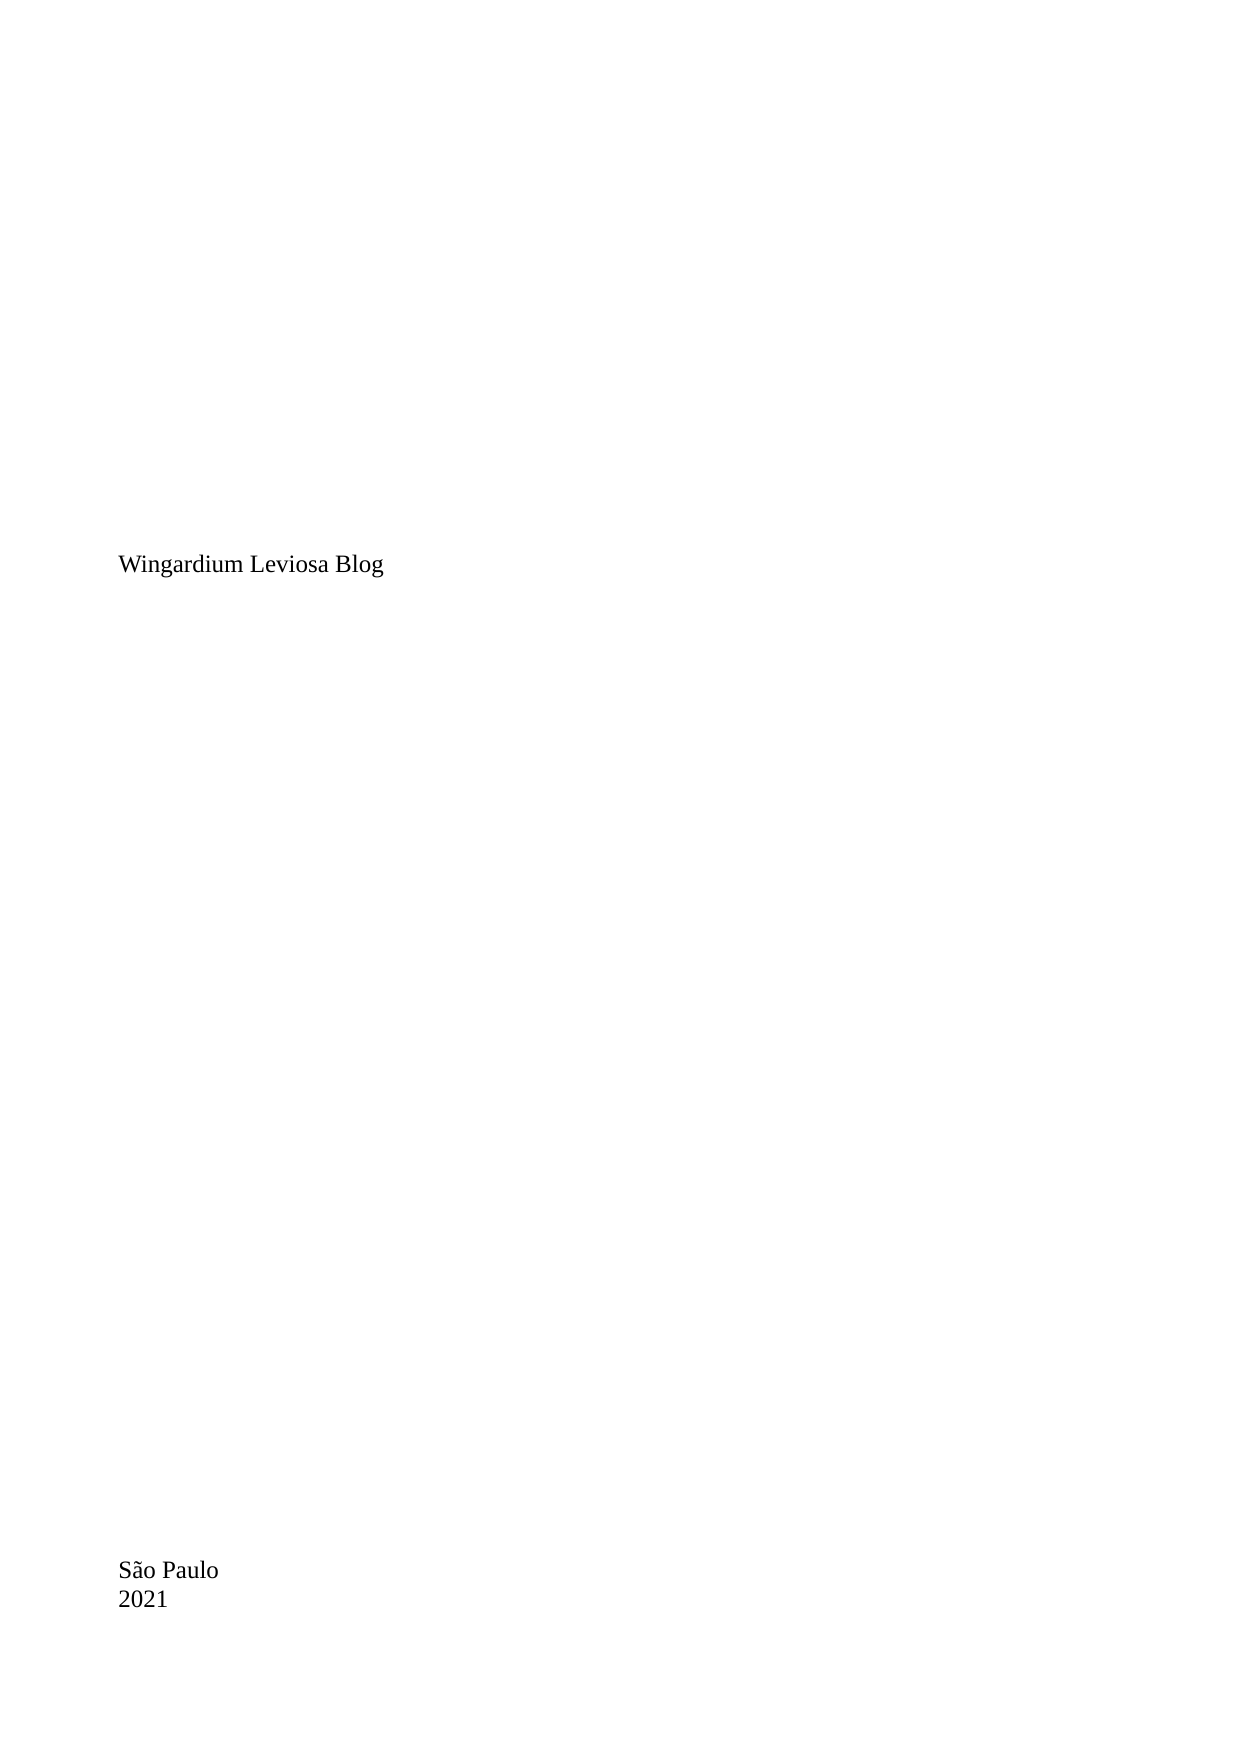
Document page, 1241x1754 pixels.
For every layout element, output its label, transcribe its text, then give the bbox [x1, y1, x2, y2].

text São Paulo [118, 1556, 1122, 1584]
text Wingardium Leviosa Blog [118, 549, 1122, 578]
text 2021 [118, 1584, 1122, 1613]
